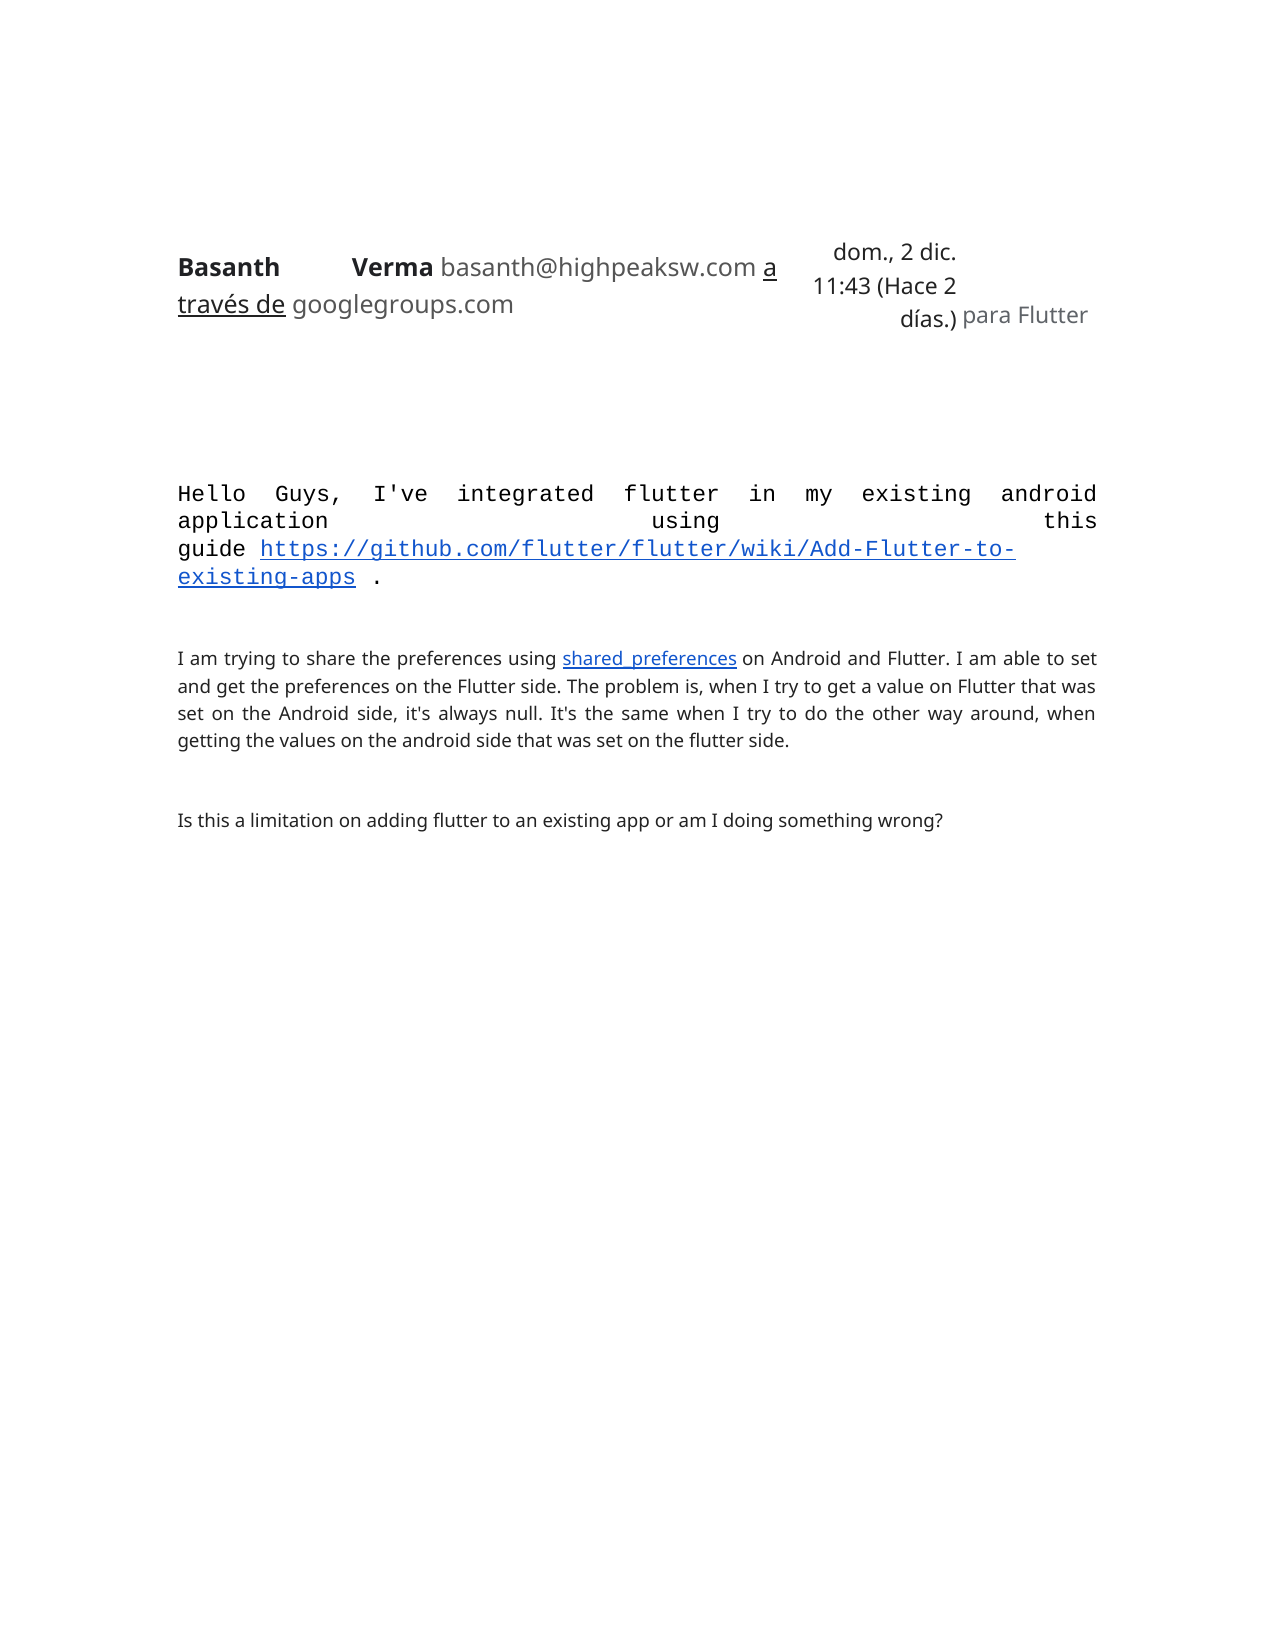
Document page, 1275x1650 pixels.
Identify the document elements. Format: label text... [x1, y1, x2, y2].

text Hello Guys, I've integrated flutter in my existing android application using this guide https://github.com/flutter/flutter/wiki/Add-Flutter-to-existing-apps . [177, 482, 1098, 591]
text Is this a limitation on adding flutter to an existing app or am I doing something wrong? [177, 807, 1098, 833]
table_header Basanth Verma basanth@highpeaksw.com a través de googlegroups.com [177, 250, 777, 321]
picture [968, 330, 1000, 362]
table_header [177, 236, 777, 250]
table_header [962, 236, 1030, 299]
table_header [957, 236, 962, 334]
table_header para Flutter [962, 299, 1090, 361]
table_header dom., 2 dic. 11:43 (Hace 2 días.) [777, 236, 957, 334]
table_header [1046, 236, 1098, 361]
table_cell [177, 335, 962, 361]
picture [1014, 236, 1062, 299]
table_header [177, 321, 777, 334]
text I am trying to share the preferences using shared_preferences on Android and Flutter. I am able to set and get the preferences on the Flutter side. The problem is, when I try to get a value on Flutter that was set on the Android side, it's always null. It's the same when I try to do the other way around, when getting the values on the android side that was set on the flutter side. [177, 646, 1098, 753]
